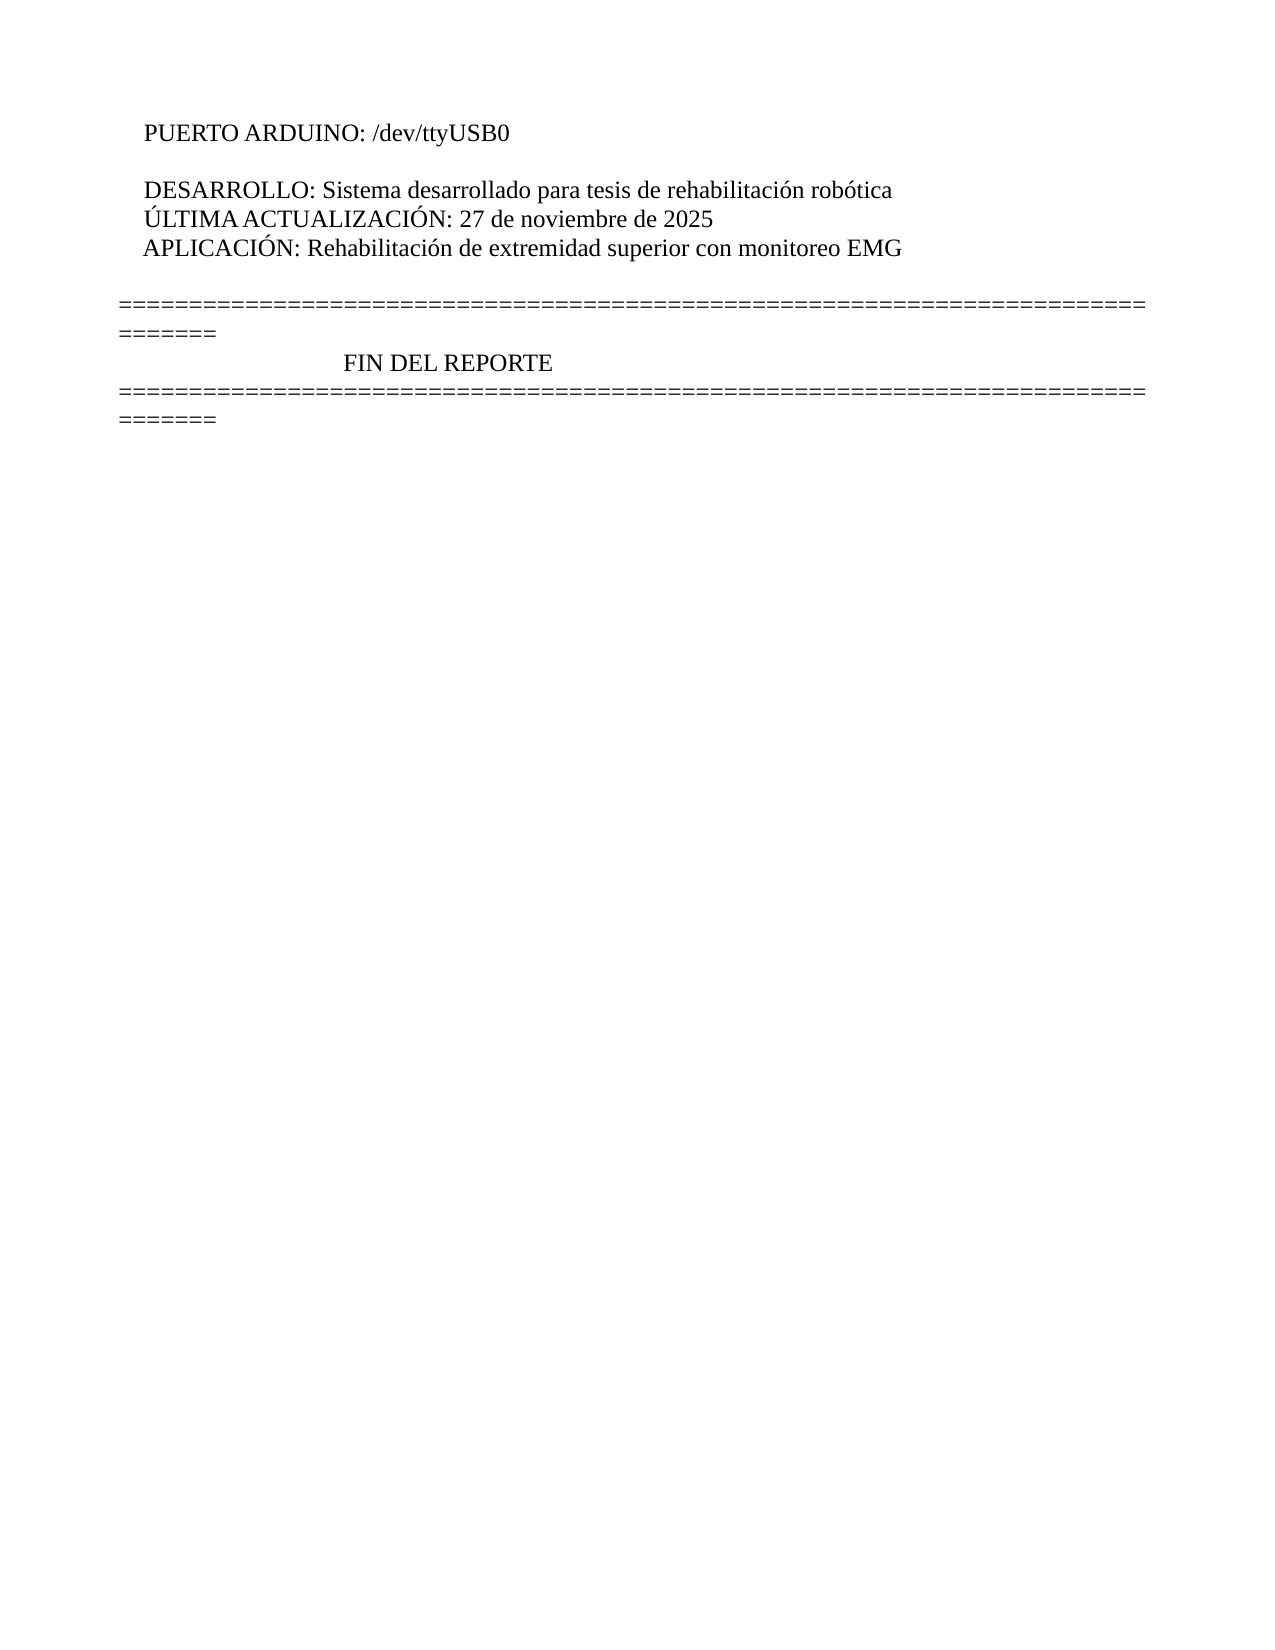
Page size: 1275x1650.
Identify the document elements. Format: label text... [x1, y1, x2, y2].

text 📧 DESARROLLO: Sistema desarrollado para tesis de rehabilitación robótica [118, 176, 1157, 204]
text ================================================================================ [118, 291, 1157, 348]
text 🔌 PUERTO ARDUINO: /dev/ttyUSB0 [118, 118, 1157, 147]
text 📅 ÚLTIMA ACTUALIZACIÓN: 27 de noviembre de 2025 [118, 204, 1157, 233]
text FIN DEL REPORTE [118, 348, 1157, 377]
text 🏥 APLICACIÓN: Rehabilitación de extremidad superior con monitoreo EMG [118, 233, 1157, 262]
text ================================================================================ [118, 377, 1157, 434]
